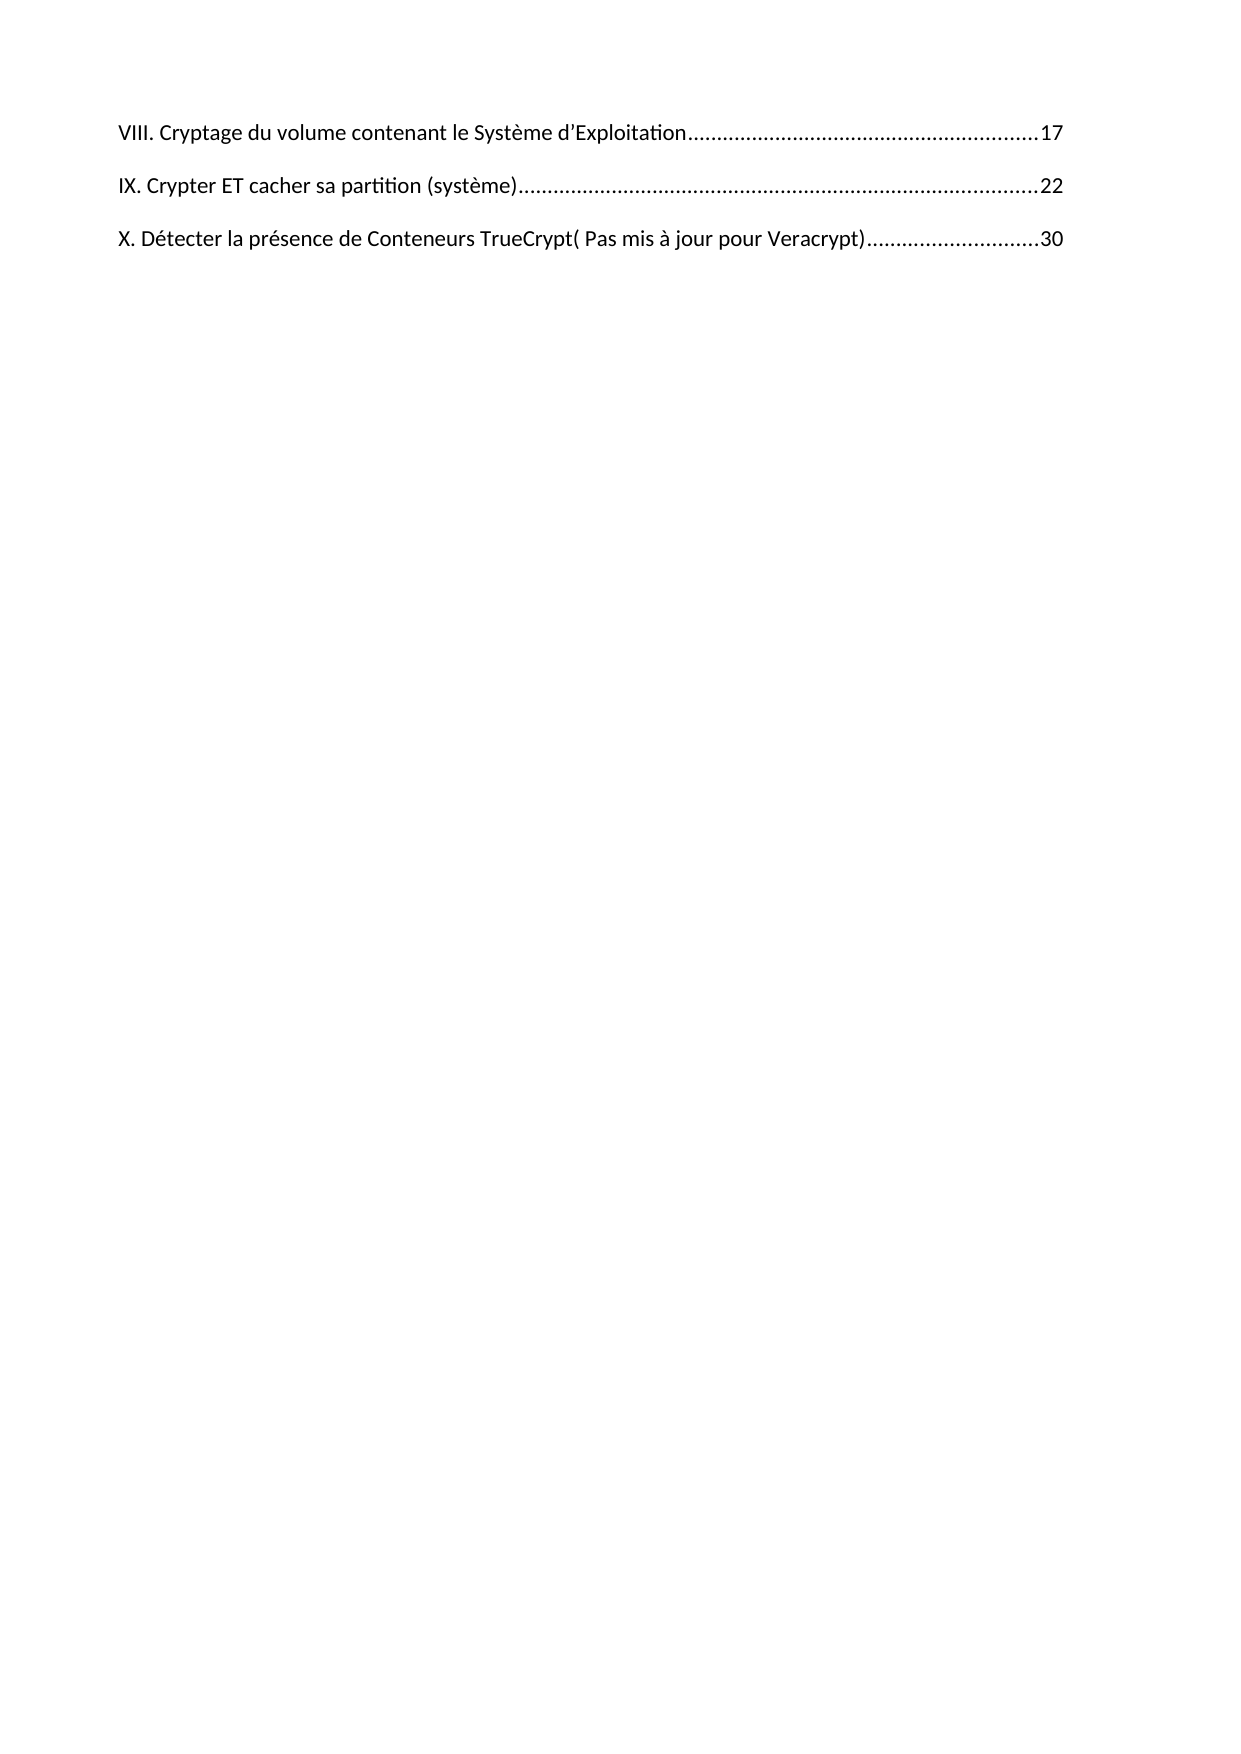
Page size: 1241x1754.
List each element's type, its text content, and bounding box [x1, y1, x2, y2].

text VIII. Cryptage du volume contenant le Système d’Exploitation 17 [118, 118, 1122, 146]
text IX. Crypter ET cacher sa partition (système) 22 [118, 171, 1122, 199]
text X. Détecter la présence de Conteneurs TrueCrypt( Pas mis à jour pour Veracrypt) 30 [118, 224, 1122, 252]
